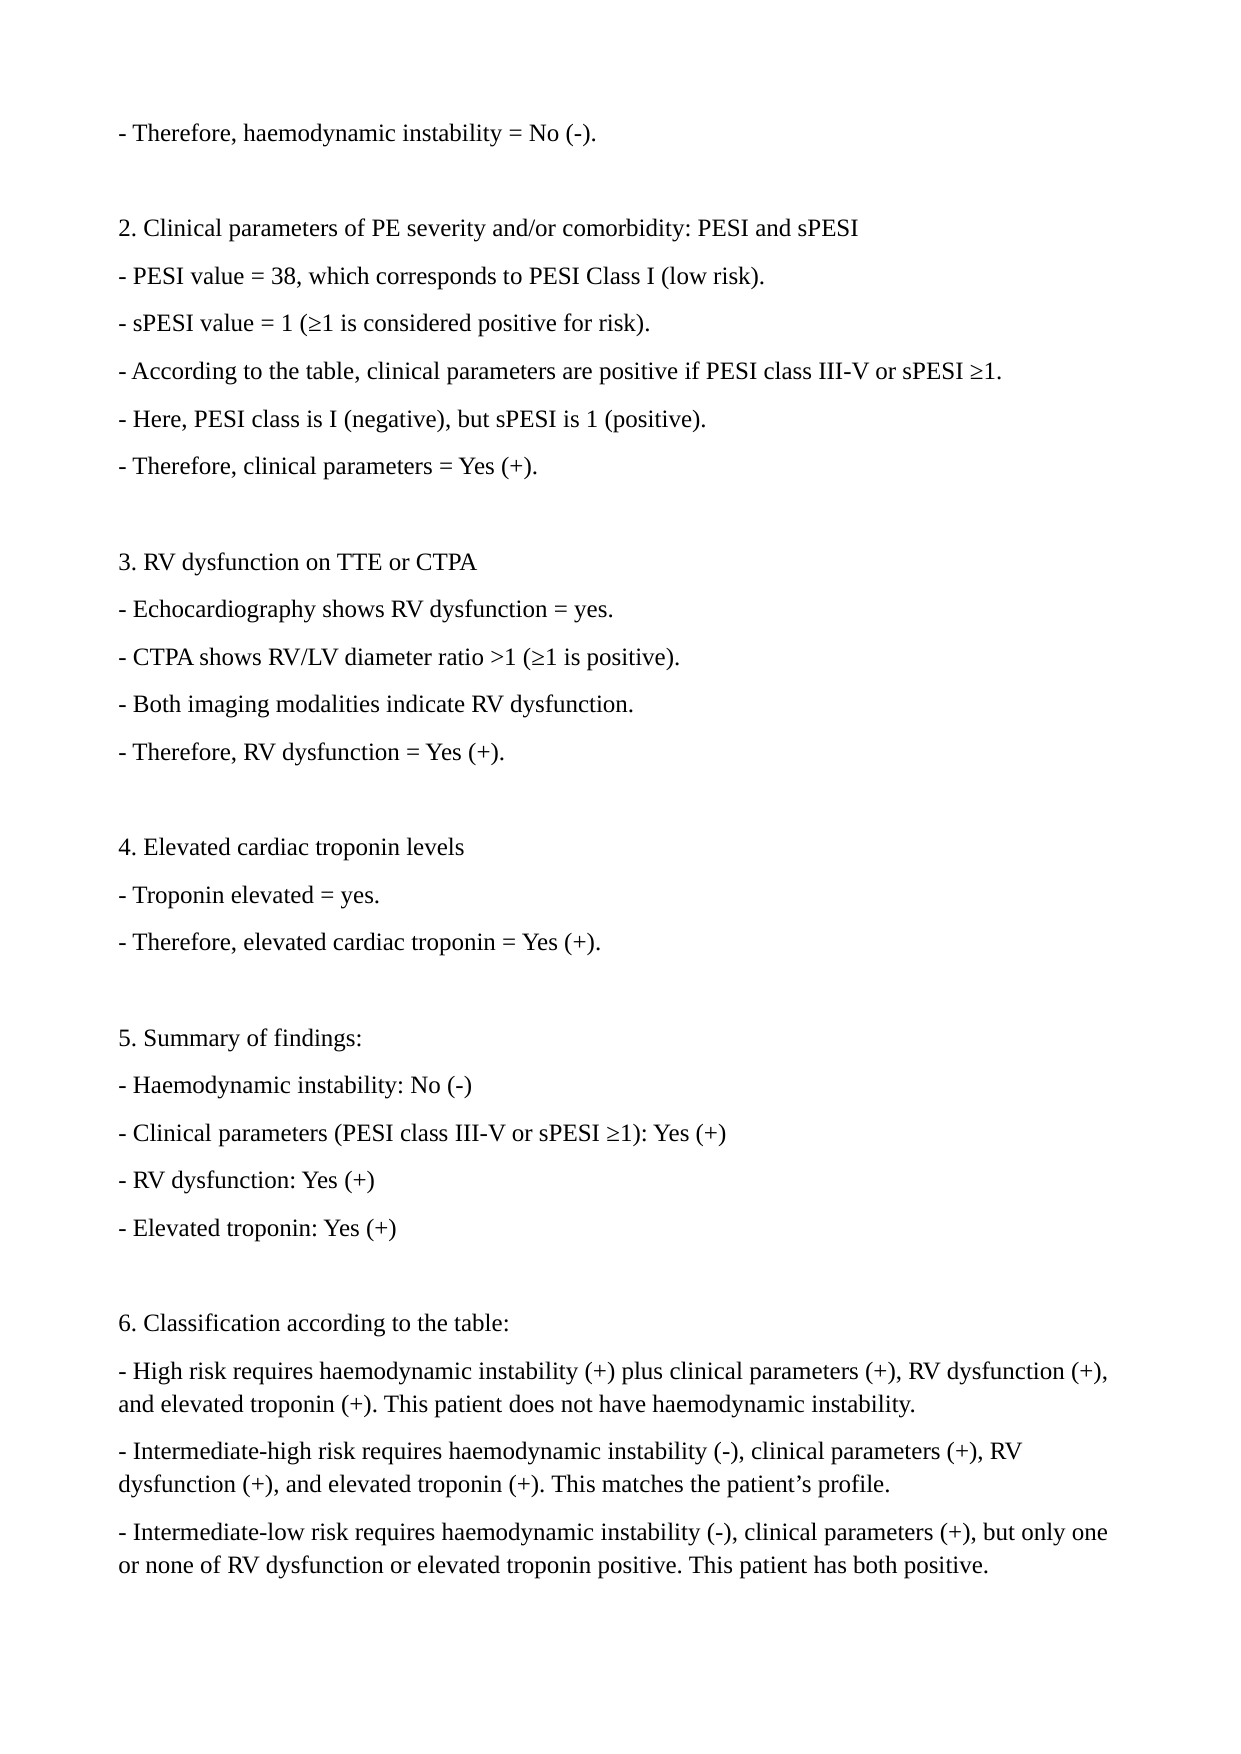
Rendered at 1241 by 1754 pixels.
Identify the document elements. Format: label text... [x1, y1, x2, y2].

text 5. Summary of findings: [118, 1023, 1122, 1051]
text - Elevated troponin: Yes (+) [118, 1213, 1122, 1242]
text 4. Elevated cardiac troponin levels [118, 832, 1122, 861]
text - Here, PESI class is I (negative), but sPESI is 1 (positive). [118, 404, 1122, 432]
text - sPESI value = 1 (≥1 is considered positive for risk). [118, 308, 1122, 337]
text - Intermediate-low risk requires haemodynamic instability (-), clinical parameters (+), but only one or none of RV dysfunction or elevated troponin positive. This patient has both positive. [118, 1517, 1122, 1579]
text 6. Classification according to the table: [118, 1308, 1122, 1337]
text - Intermediate-high risk requires haemodynamic instability (-), clinical parameters (+), RV dysfunction (+), and elevated troponin (+). This matches the patient’s profile. [118, 1436, 1122, 1498]
text - PESI value = 38, which corresponds to PESI Class I (low risk). [118, 261, 1122, 290]
text - Therefore, elevated cardiac troponin = Yes (+). [118, 927, 1122, 956]
text - High risk requires haemodynamic instability (+) plus clinical parameters (+), RV dysfunction (+), and elevated troponin (+). This patient does not have haemodynamic instability. [118, 1356, 1122, 1418]
text - Therefore, haemodynamic instability = No (-). [118, 118, 1122, 147]
text 3. RV dysfunction on TTE or CTPA [118, 547, 1122, 575]
text - Echocardiography shows RV dysfunction = yes. [118, 594, 1122, 623]
text 2. Clinical parameters of PE severity and/or comorbidity: PESI and sPESI [118, 213, 1122, 242]
text - Therefore, RV dysfunction = Yes (+). [118, 737, 1122, 766]
text - CTPA shows RV/LV diameter ratio >1 (≥1 is positive). [118, 642, 1122, 671]
text - Clinical parameters (PESI class III-V or sPESI ≥1): Yes (+) [118, 1118, 1122, 1147]
text - Troponin elevated = yes. [118, 880, 1122, 908]
text - According to the table, clinical parameters are positive if PESI class III-V or sPESI ≥1. [118, 356, 1122, 385]
text - Therefore, clinical parameters = Yes (+). [118, 451, 1122, 480]
text - RV dysfunction: Yes (+) [118, 1165, 1122, 1194]
text - Both imaging modalities indicate RV dysfunction. [118, 689, 1122, 718]
text - Haemodynamic instability: No (-) [118, 1070, 1122, 1099]
